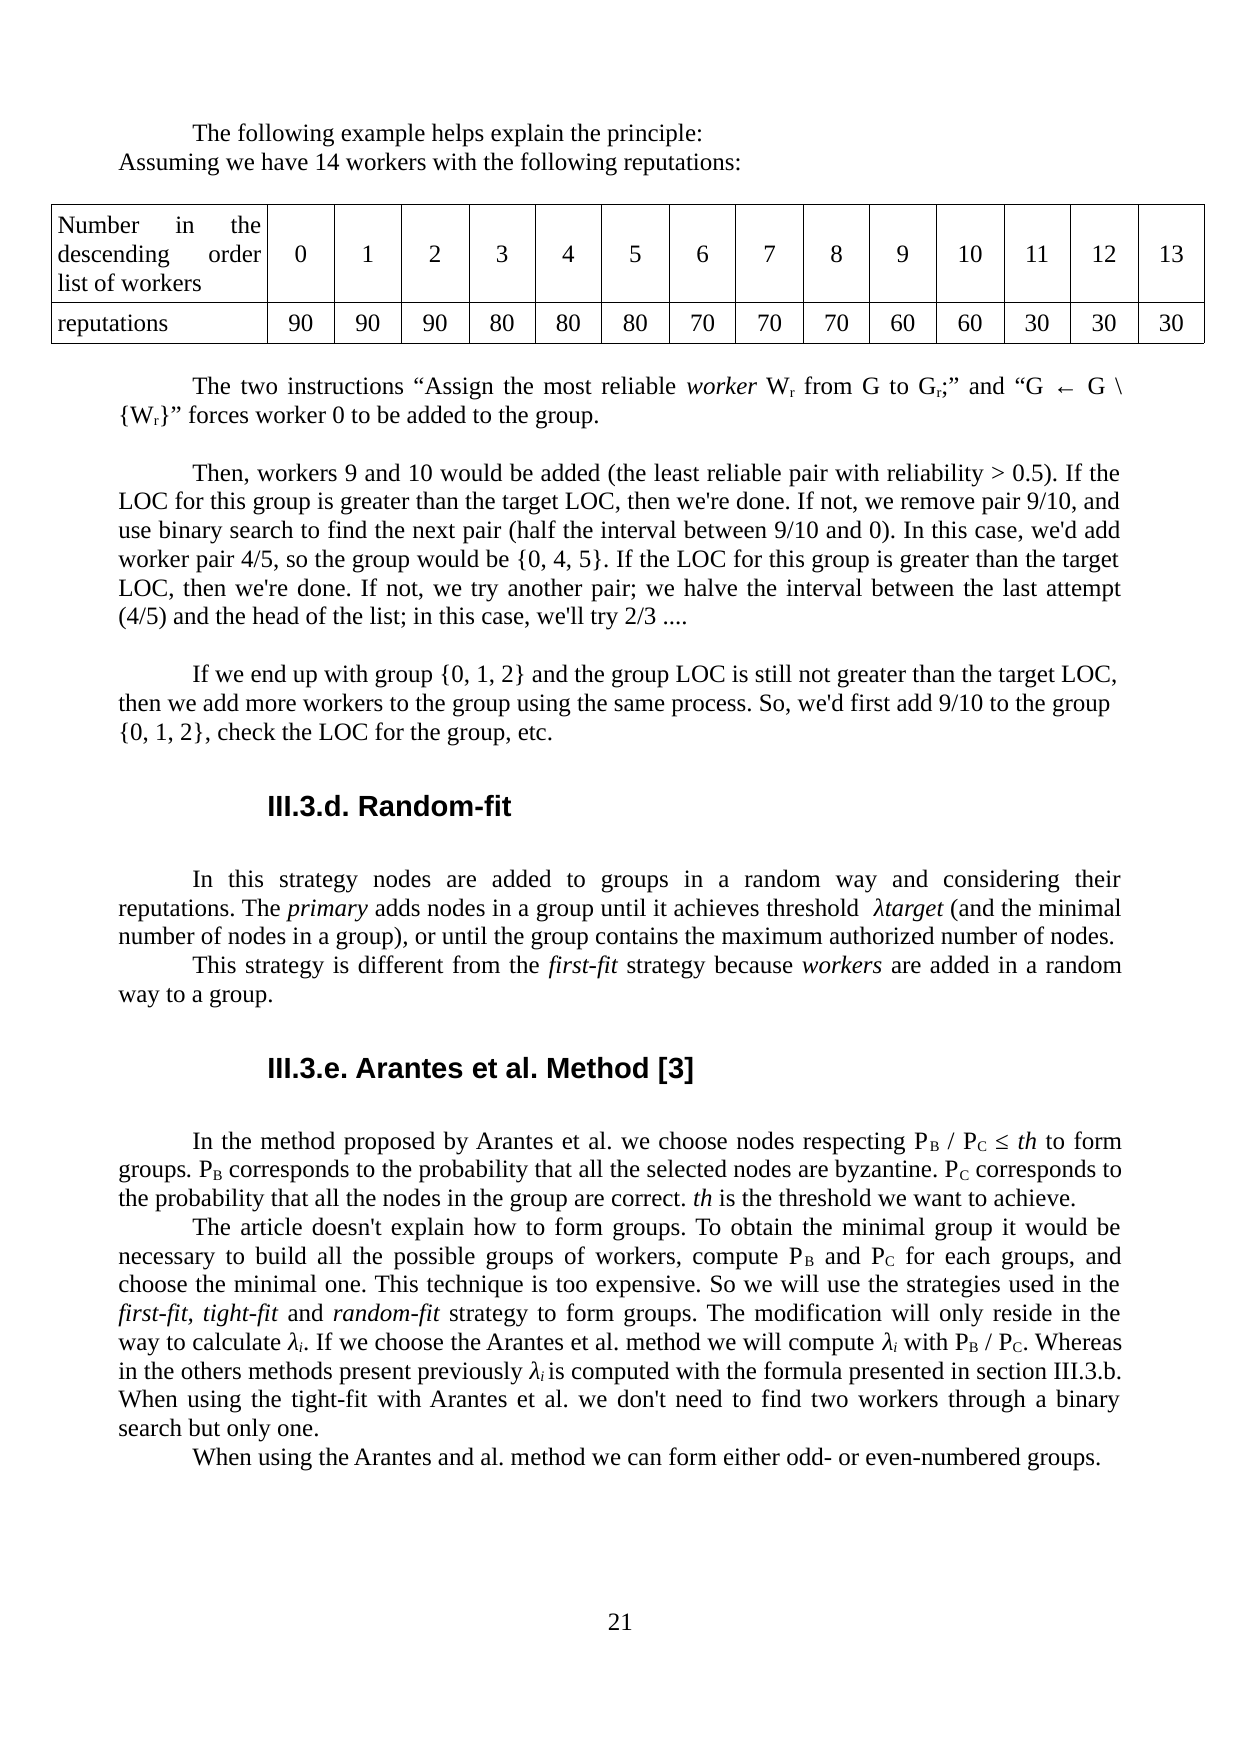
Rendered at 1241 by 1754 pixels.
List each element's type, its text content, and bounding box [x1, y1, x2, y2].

table_header 2 [402, 205, 469, 302]
table_cell 70 [736, 303, 803, 342]
table_cell 80 [536, 303, 601, 342]
text In the method proposed by Arantes et al. we choose nodes respecting PB / PC ≤ th to form groups. PB corresponds to the probability that all the selected nodes are byzantine. PC corresponds to the probability that all the nodes in the group are correct. th is the threshold we want to achieve. [118, 1126, 1122, 1212]
table_cell 80 [470, 303, 535, 342]
table_header 12 [1071, 205, 1138, 302]
table_cell 30 [1071, 303, 1138, 342]
table_header 10 [937, 205, 1004, 302]
table_header 4 [536, 205, 601, 302]
table_cell 90 [402, 303, 469, 342]
table_header 1 [335, 205, 401, 302]
text This strategy is different from the first-fit strategy because workers are added in a random way to a group. [118, 950, 1122, 1008]
text The two instructions “Assign the most reliable worker Wr from G to Gr;” and “G ← G \ {Wr}” forces worker 0 to be added to the group. [118, 371, 1122, 429]
table_cell 70 [670, 303, 735, 342]
table_header 6 [670, 205, 735, 302]
subtitle III.3.d. Random-fit [118, 789, 1122, 823]
text When using the Arantes and al. method we can form either odd- or even-numbered groups. [118, 1442, 1122, 1471]
table_header 9 [870, 205, 936, 302]
table_cell 30 [1005, 303, 1070, 342]
table_cell 90 [268, 303, 334, 342]
table_cell reputations [52, 303, 267, 342]
text Then, workers 9 and 10 would be added (the least reliable pair with reliability > 0.5). If the LOC for this group is greater than the target LOC, then we're done. If not, we remove pair 9/10, and use binary search to find the next pair (half the interval between 9/10 and 0). In this case, we'd add worker pair 4/5, so the group would be {0, 4, 5}. If the LOC for this group is greater than the target LOC, then we're done. If not, we try another pair; we halve the interval between the last attempt (4/5) and the head of the list; in this case, we'll try 2/3 .... [118, 458, 1122, 630]
table_header Number in the descending order list of workers [52, 205, 267, 302]
table_header 0 [268, 205, 334, 302]
table_header 5 [602, 205, 669, 302]
table_header 8 [804, 205, 869, 302]
table_cell 60 [870, 303, 936, 342]
subtitle III.3.e. Arantes et al. Method [3] [118, 1051, 1122, 1084]
table_cell 80 [602, 303, 669, 342]
text Assuming we have 14 workers with the following reputations: [118, 147, 1122, 176]
text The following example helps explain the principle: [118, 118, 1122, 147]
table_cell 70 [804, 303, 869, 342]
text The article doesn't explain how to form groups. To obtain the minimal group it would be necessary to build all the possible groups of workers, compute PB and PC for each groups, and choose the minimal one. This technique is too expensive. So we will use the strategies used in the first-fit, tight-fit and random-fit strategy to form groups. The modification will only reside in the way to calculate λi. If we choose the Arantes et al. method we will compute λi with PB / PC. Whereas in the others methods present previously λi is computed with the formula presented in section III.3.b. When using the tight-fit with Arantes et al. we don't need to find two workers through a binary search but only one. [118, 1212, 1122, 1442]
table_cell 30 [1139, 303, 1204, 342]
table_cell 60 [937, 303, 1004, 342]
table_cell 90 [335, 303, 401, 342]
table_header 11 [1005, 205, 1070, 302]
table_header 3 [470, 205, 535, 302]
text If we end up with group {0, 1, 2} and the group LOC is still not greater than the target LOC, then we add more workers to the group using the same process. So, we'd first add 9/10 to the group {0, 1, 2}, check the LOC for the group, etc. [118, 659, 1122, 746]
table_header 7 [736, 205, 803, 302]
table_header 13 [1139, 205, 1204, 302]
text In this strategy nodes are added to groups in a random way and considering their reputations. The primary adds nodes in a group until it achieves threshold λtarget (and the minimal number of nodes in a group), or until the group contains the maximum authorized number of nodes. [118, 864, 1122, 950]
